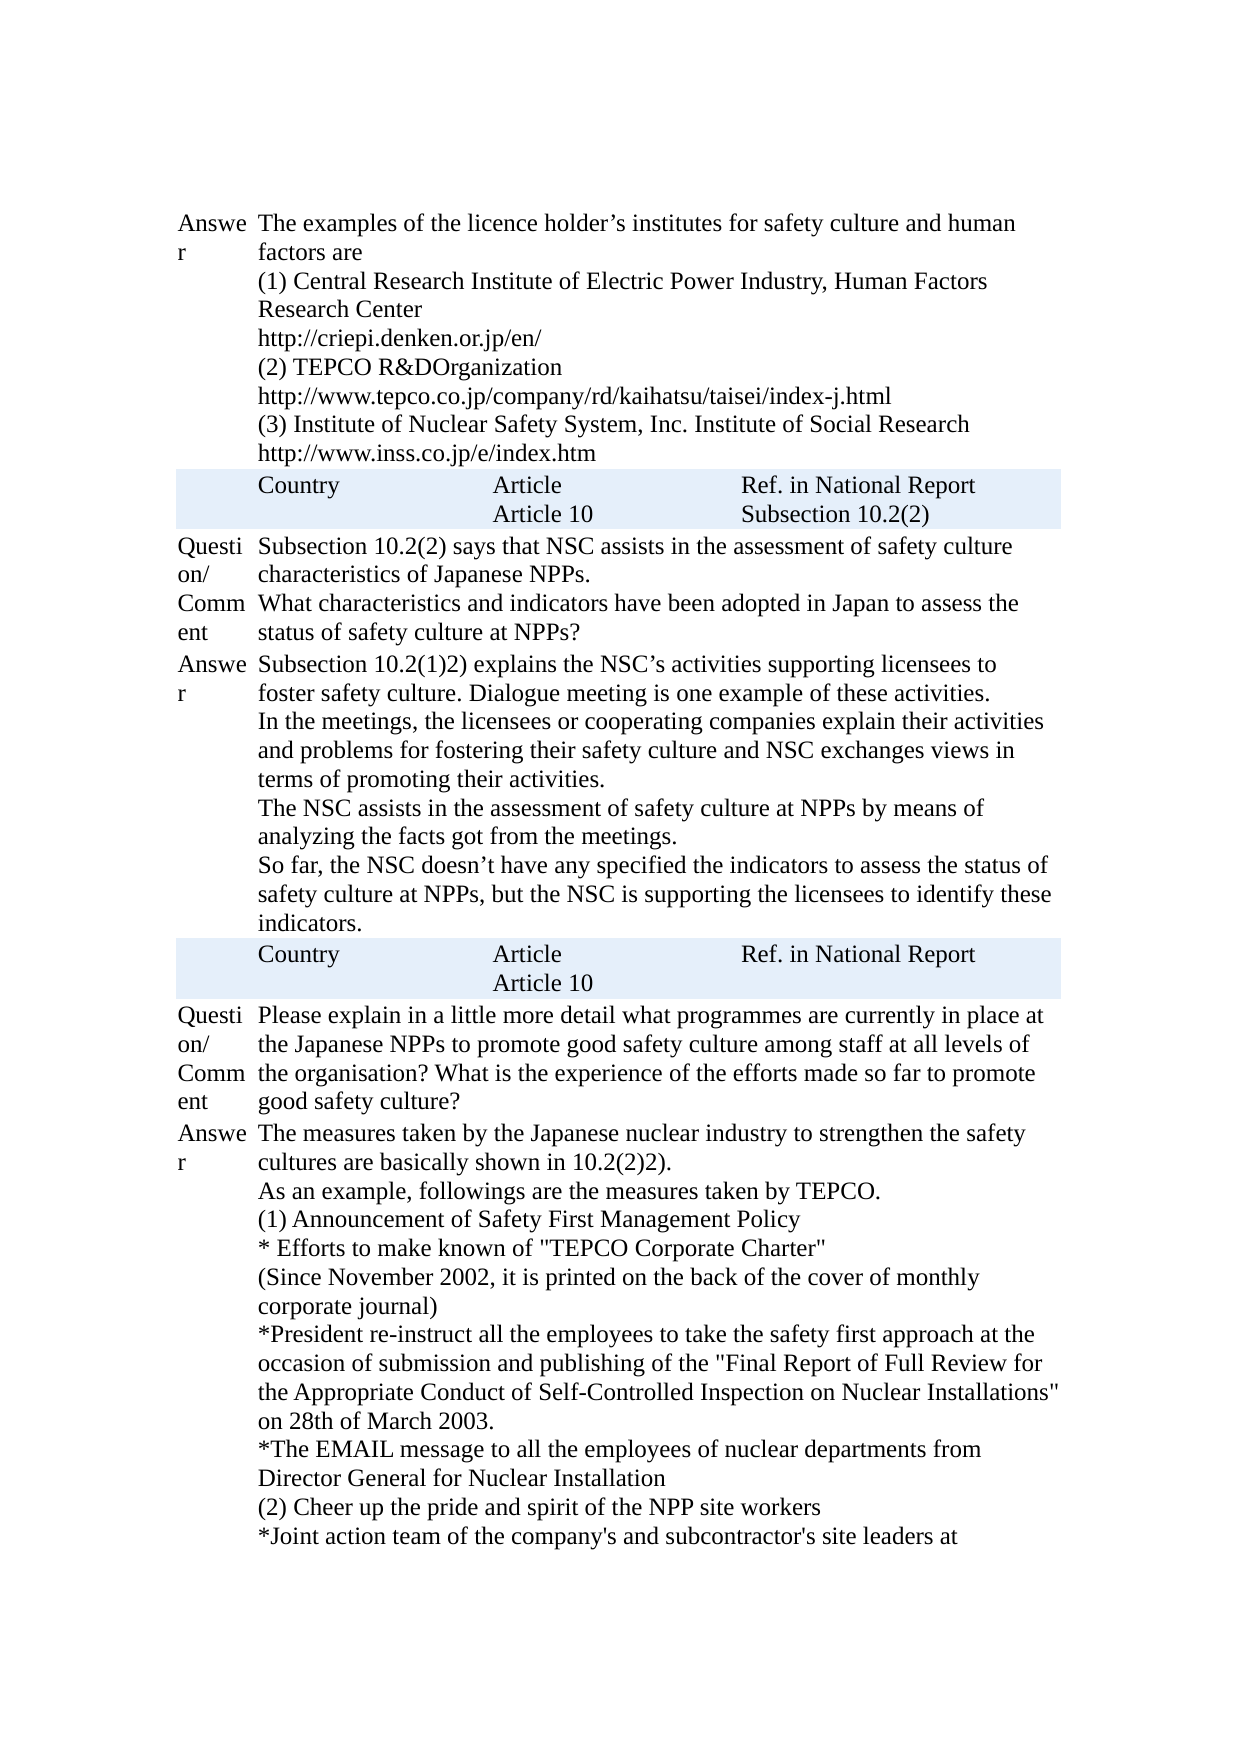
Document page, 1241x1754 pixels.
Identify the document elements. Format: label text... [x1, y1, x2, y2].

table_cell Question/ Comment [176, 999, 256, 1117]
table_cell Please explain in a little more detail what programmes are currently in place at the Japanese NPPs to promote good safety culture among staff at all levels of the organisation? What is the experience of the efforts made so far to promote good safety culture? [256, 999, 1061, 1117]
table_cell [176, 938, 256, 999]
table_cell [176, 469, 256, 529]
table_cell Subsection 10.2(1)2) explains the NSC’s activities supporting licensees to foster safety culture. Dialogue meeting is one example of these activities. In the meetings, the licensees or cooperating companies explain their activities and problems for fostering their safety culture and NSC exchanges views in terms of promoting their activities. The NSC assists in the assessment of safety culture at NPPs by means of analyzing the facts got from the meetings. So far, the NSC doesn’t have any specified the indicators to assess the status of safety culture at NPPs, but the NSC is supporting the licensees to identify these indicators. [256, 648, 1061, 938]
table_cell Ref. in National Report Subsection 10.2(2) [739, 469, 1061, 529]
table_cell Article Article 10 [491, 938, 739, 999]
table_cell The examples of the licence holder’s institutes for safety culture and human factors are (1) Central Research Institute of Electric Power Industry, Human Factors Research Center http://criepi.denken.or.jp/en/ (2) TEPCO R&DOrganization http://www.tepco.co.jp/company/rd/kaihatsu/taisei/index-j.html (3) Institute of Nuclear Safety System, Inc. Institute of Social Research http://www.inss.co.jp/e/index.htm [256, 207, 1061, 469]
table_cell Ref. in National Report [739, 938, 1061, 999]
table_cell Answer [176, 648, 256, 938]
table_cell Subsection 10.2(2) says that NSC assists in the assessment of safety culture characteristics of Japanese NPPs. What characteristics and indicators have been adopted in Japan to assess the status of safety culture at NPPs? [256, 529, 1061, 647]
table_cell Country [256, 938, 491, 999]
table_cell Answer [176, 1117, 256, 1551]
table_cell Question/ Comment [176, 529, 256, 647]
table_cell Article Article 10 [491, 469, 739, 529]
table_cell Answer [176, 207, 256, 469]
table_cell Country [256, 469, 491, 529]
table_cell The measures taken by the Japanese nuclear industry to strengthen the safety cultures are basically shown in 10.2(2)2). As an example, followings are the measures taken by TEPCO. (1) Announcement of Safety First Management Policy * Efforts to make known of "TEPCO Corporate Charter" (Since November 2002, it is printed on the back of the cover of monthly corporate journal) *President re-instruct all the employees to take the safety first approach at the occasion of submission and publishing of the "Final Report of Full Review for the Appropriate Conduct of Self-Controlled Inspection on Nuclear Installations" on 28th of March 2003. *The EMAIL message to all the employees of nuclear departments from Director General for Nuclear Installation (2) Cheer up the pride and spirit of the NPP site workers *Joint action team of the company's and subcontractor's site leaders at [256, 1117, 1061, 1551]
